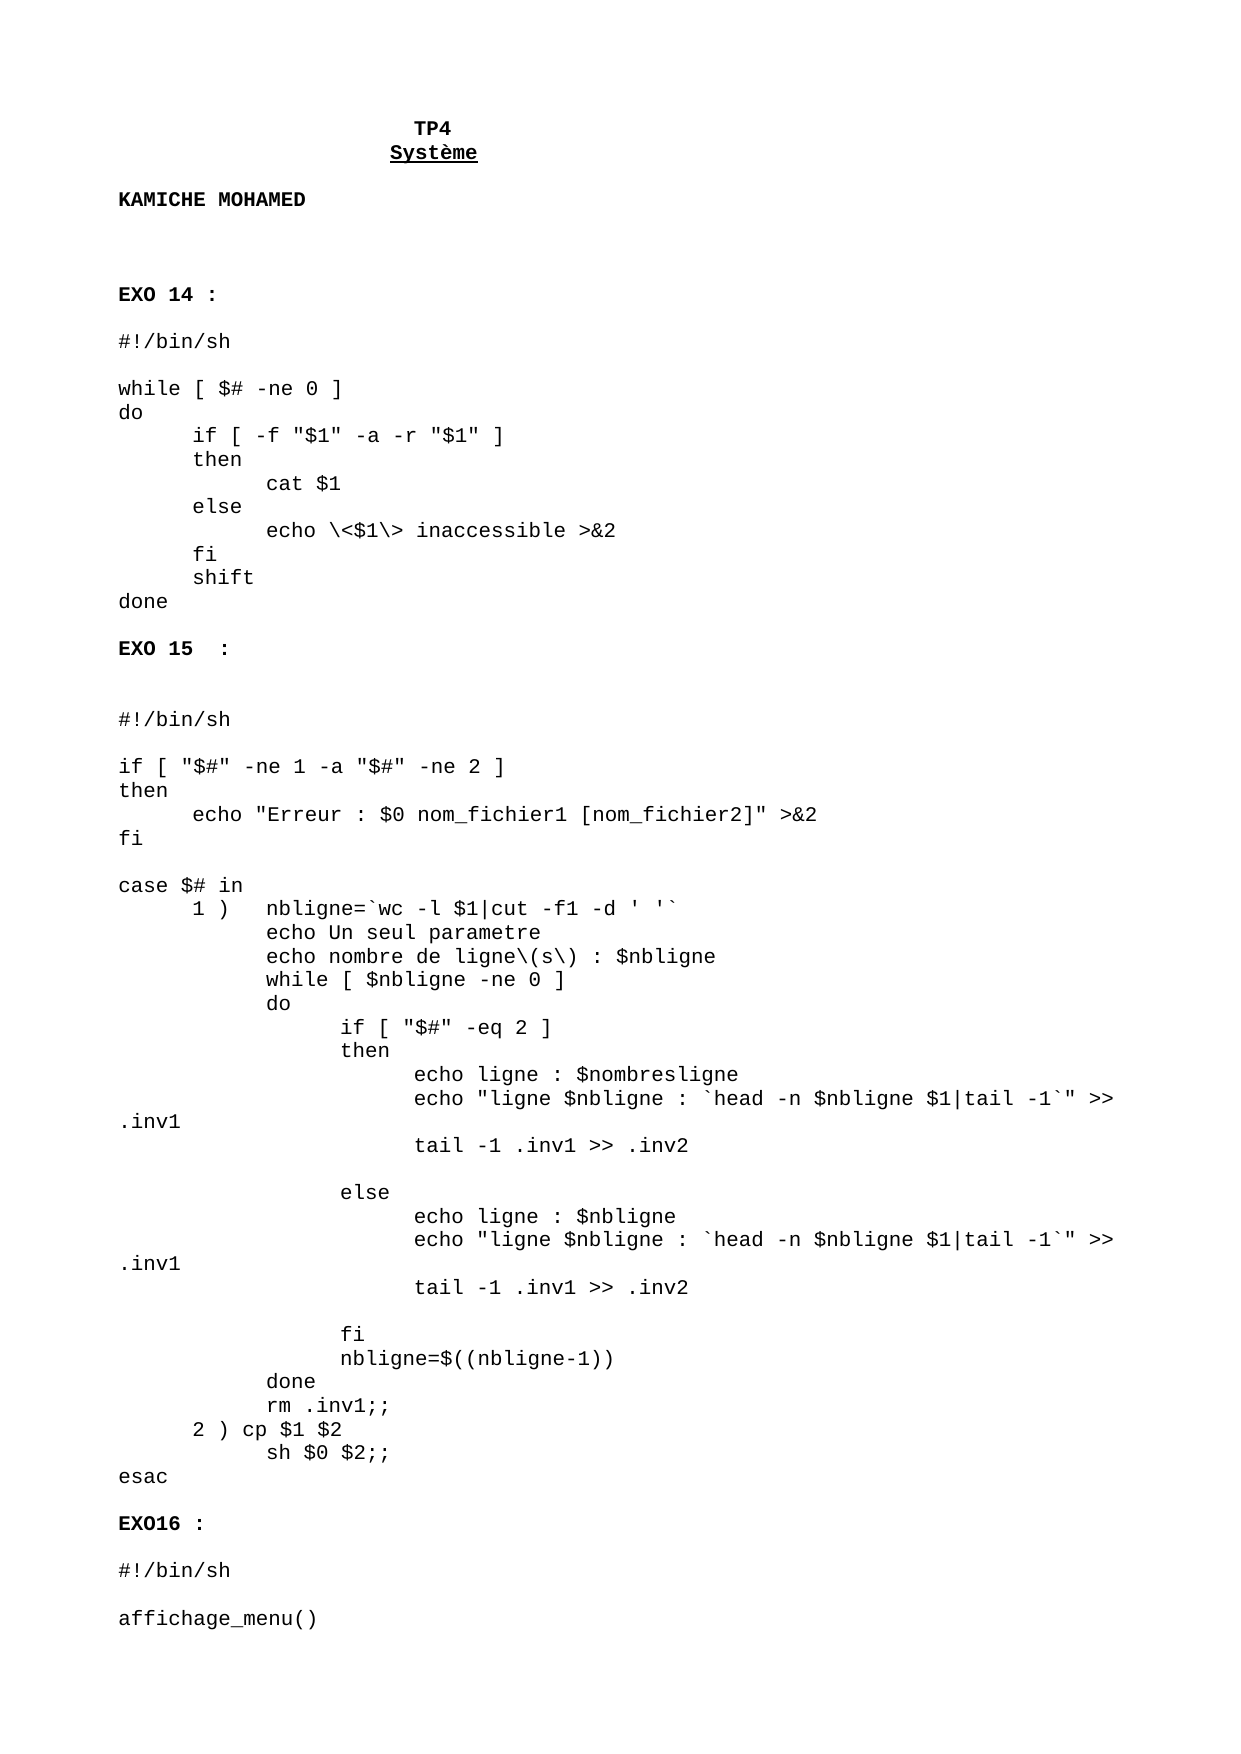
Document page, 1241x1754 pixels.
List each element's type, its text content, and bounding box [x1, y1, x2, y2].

text echo "ligne $nbligne : `head -n $nbligne $1|tail -1`" >> .inv1 [118, 1088, 1122, 1135]
text if [ "$#" -eq 2 ] [118, 1017, 1122, 1040]
text fi [118, 544, 1122, 567]
text EXO 14 : [118, 284, 1122, 307]
text then [118, 449, 1122, 473]
text cat $1 [118, 473, 1122, 496]
text EXO 15 : [118, 638, 1122, 662]
text echo "Erreur : $0 nom_fichier1 [nom_fichier2]" >&2 [118, 804, 1122, 827]
text done [118, 591, 1122, 615]
text affichage_menu() [118, 1608, 1122, 1631]
text then [118, 780, 1122, 804]
text echo "ligne $nbligne : `head -n $nbligne $1|tail -1`" >> .inv1 [118, 1229, 1122, 1277]
text done [118, 1371, 1122, 1395]
text tail -1 .inv1 >> .inv2 [118, 1135, 1122, 1158]
text shift [118, 567, 1122, 591]
text while [ $nbligne -ne 0 ] [118, 969, 1122, 993]
text do [118, 993, 1122, 1017]
text fi [118, 1324, 1122, 1348]
text while [ $# -ne 0 ] [118, 378, 1122, 402]
text esac [118, 1466, 1122, 1489]
text #!/bin/sh [118, 331, 1122, 354]
text if [ -f "$1" -a -r "$1" ] [118, 426, 1122, 449]
text case $# in [118, 875, 1122, 898]
text tail -1 .inv1 >> .inv2 [118, 1277, 1122, 1300]
text fi [118, 827, 1122, 851]
text 2 ) cp $1 $2 [118, 1419, 1122, 1442]
text else [118, 496, 1122, 520]
text 1 ) nbligne=`wc -l $1|cut -f1 -d ' '` [118, 898, 1122, 922]
text echo \<$1\> inaccessible >&2 [118, 520, 1122, 544]
text echo ligne : $nombresligne [118, 1064, 1122, 1088]
text TP4 [118, 118, 1122, 142]
text echo ligne : $nbligne [118, 1206, 1122, 1229]
text echo Un seul parametre [118, 922, 1122, 946]
text then [118, 1040, 1122, 1064]
text nbligne=$((nbligne-1)) [118, 1348, 1122, 1371]
text Système [118, 142, 1122, 165]
text echo nombre de ligne\(s\) : $nbligne [118, 946, 1122, 969]
text rm .inv1;; [118, 1395, 1122, 1419]
text else [118, 1182, 1122, 1206]
text if [ "$#" -ne 1 -a "$#" -ne 2 ] [118, 757, 1122, 780]
text do [118, 402, 1122, 426]
text KAMICHE MOHAMED [118, 189, 1122, 213]
text #!/bin/sh [118, 1561, 1122, 1584]
text EXO16 : [118, 1513, 1122, 1537]
text #!/bin/sh [118, 709, 1122, 733]
text sh $0 $2;; [118, 1442, 1122, 1466]
